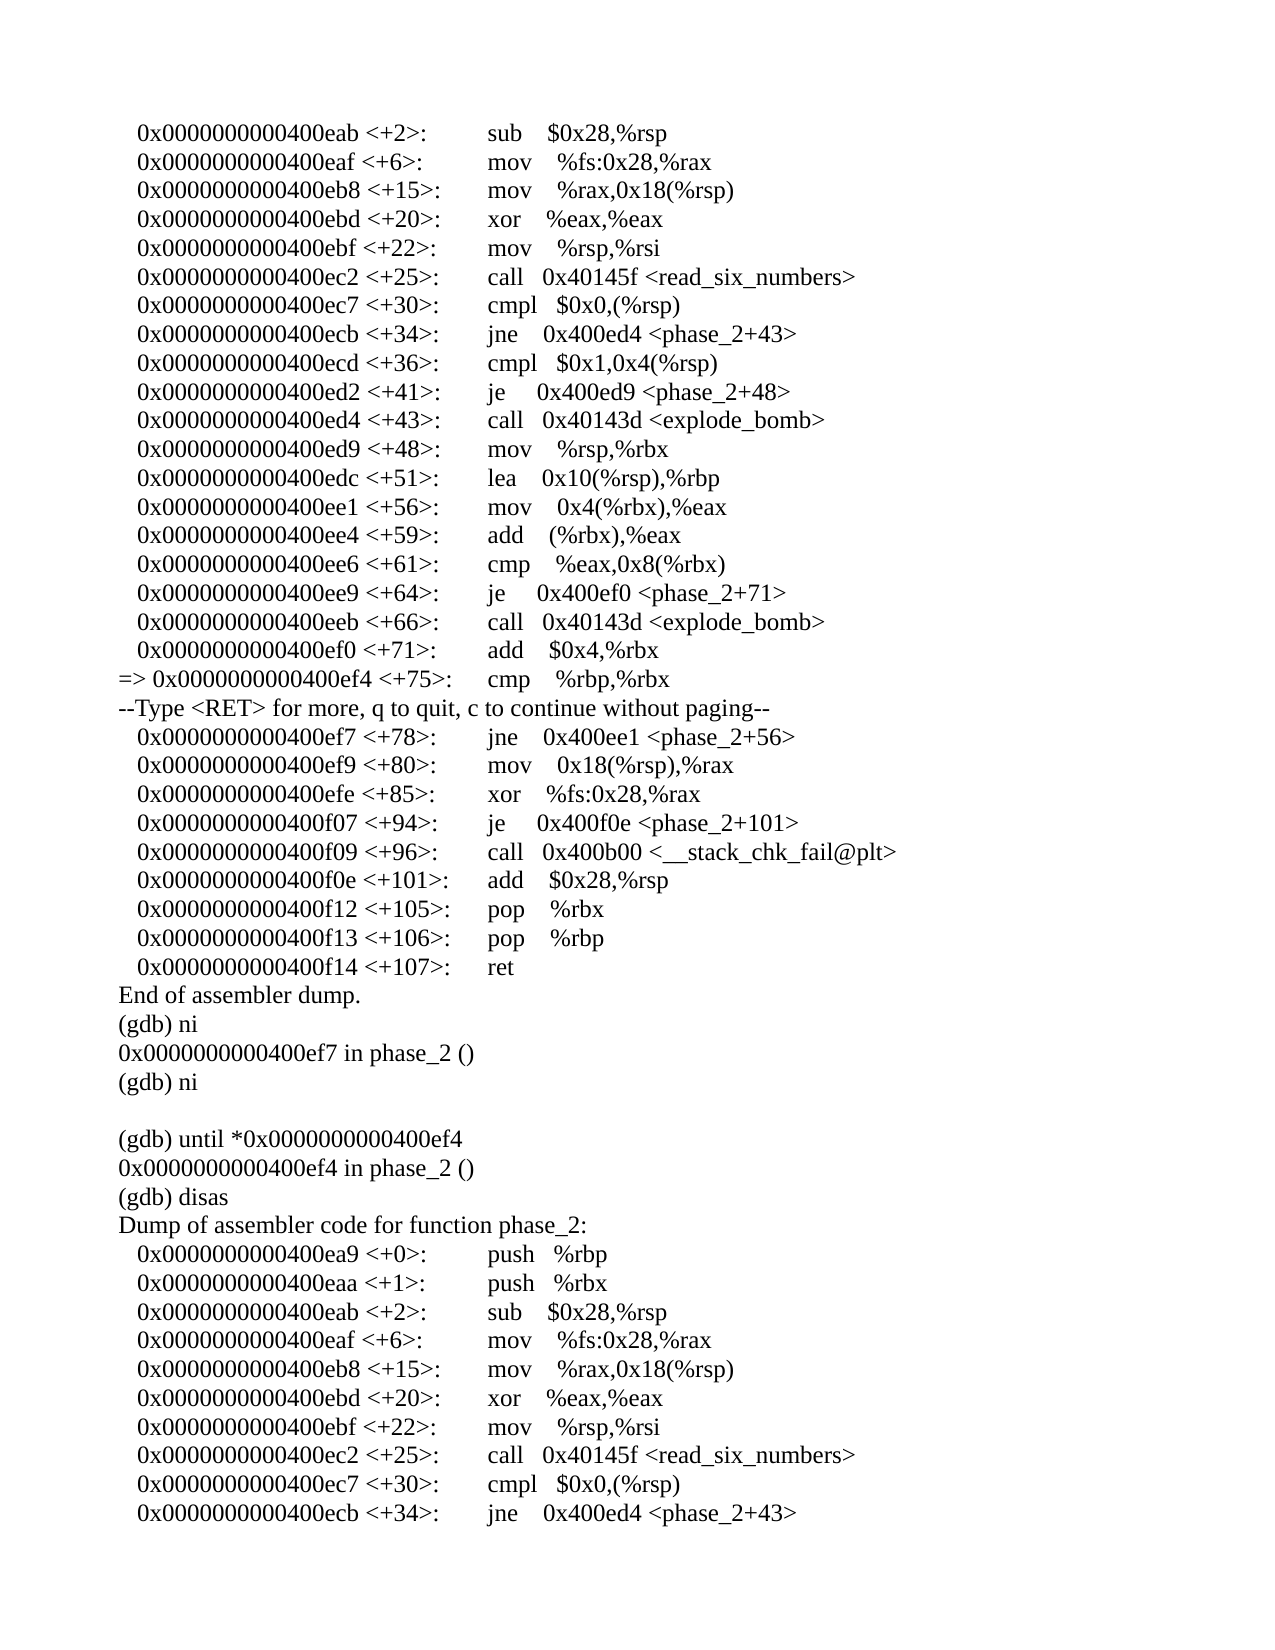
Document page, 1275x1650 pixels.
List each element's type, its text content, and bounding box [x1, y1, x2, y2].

text 0x0000000000400eb8 <+15>: mov %rax,0x18(%rsp) [118, 1354, 1157, 1383]
text 0x0000000000400ebf <+22>: mov %rsp,%rsi [118, 1412, 1157, 1441]
text 0x0000000000400f12 <+105>: pop %rbx [118, 894, 1157, 923]
text 0x0000000000400ec2 <+25>: call 0x40145f <read_six_numbers> [118, 1441, 1157, 1469]
text 0x0000000000400eb8 <+15>: mov %rax,0x18(%rsp) [118, 176, 1157, 204]
text 0x0000000000400ecb <+34>: jne 0x400ed4 <phase_2+43> [118, 319, 1157, 348]
text 0x0000000000400ef7 <+78>: jne 0x400ee1 <phase_2+56> [118, 722, 1157, 751]
text 0x0000000000400eaf <+6>: mov %fs:0x28,%rax [118, 147, 1157, 176]
text 0x0000000000400ecd <+36>: cmpl $0x1,0x4(%rsp) [118, 348, 1157, 377]
text 0x0000000000400ebd <+20>: xor %eax,%eax [118, 1383, 1157, 1412]
text 0x0000000000400ee6 <+61>: cmp %eax,0x8(%rbx) [118, 549, 1157, 578]
text 0x0000000000400f13 <+106>: pop %rbp [118, 923, 1157, 952]
text 0x0000000000400ed9 <+48>: mov %rsp,%rbx [118, 434, 1157, 463]
text End of assembler dump. [118, 981, 1157, 1009]
text 0x0000000000400ef7 in phase_2 () [118, 1038, 1157, 1067]
text 0x0000000000400eaa <+1>: push %rbx [118, 1268, 1157, 1297]
text 0x0000000000400ed4 <+43>: call 0x40143d <explode_bomb> [118, 406, 1157, 434]
text 0x0000000000400ee9 <+64>: je 0x400ef0 <phase_2+71> [118, 578, 1157, 607]
text 0x0000000000400eeb <+66>: call 0x40143d <explode_bomb> [118, 607, 1157, 636]
text (gdb) ni [118, 1067, 1157, 1096]
text 0x0000000000400ef0 <+71>: add $0x4,%rbx [118, 636, 1157, 664]
text 0x0000000000400ebd <+20>: xor %eax,%eax [118, 204, 1157, 233]
text 0x0000000000400f14 <+107>: ret [118, 952, 1157, 981]
text 0x0000000000400eaf <+6>: mov %fs:0x28,%rax [118, 1326, 1157, 1354]
text 0x0000000000400ee1 <+56>: mov 0x4(%rbx),%eax [118, 492, 1157, 521]
text (gdb) disas [118, 1182, 1157, 1211]
text 0x0000000000400ed2 <+41>: je 0x400ed9 <phase_2+48> [118, 377, 1157, 406]
text => 0x0000000000400ef4 <+75>: cmp %rbp,%rbx [118, 664, 1157, 693]
text 0x0000000000400ef9 <+80>: mov 0x18(%rsp),%rax [118, 751, 1157, 779]
text 0x0000000000400eab <+2>: sub $0x28,%rsp [118, 118, 1157, 147]
text 0x0000000000400ec7 <+30>: cmpl $0x0,(%rsp) [118, 291, 1157, 319]
text 0x0000000000400f07 <+94>: je 0x400f0e <phase_2+101> [118, 808, 1157, 837]
text --Type <RET> for more, q to quit, c to continue without paging-- [118, 693, 1157, 722]
text 0x0000000000400ecb <+34>: jne 0x400ed4 <phase_2+43> [118, 1498, 1157, 1527]
text 0x0000000000400ec2 <+25>: call 0x40145f <read_six_numbers> [118, 262, 1157, 291]
text 0x0000000000400ebf <+22>: mov %rsp,%rsi [118, 233, 1157, 262]
text 0x0000000000400ef4 in phase_2 () [118, 1153, 1157, 1182]
text 0x0000000000400f0e <+101>: add $0x28,%rsp [118, 866, 1157, 894]
text 0x0000000000400f09 <+96>: call 0x400b00 <__stack_chk_fail@plt> [118, 837, 1157, 866]
text 0x0000000000400eab <+2>: sub $0x28,%rsp [118, 1297, 1157, 1326]
text 0x0000000000400ee4 <+59>: add (%rbx),%eax [118, 521, 1157, 549]
text 0x0000000000400efe <+85>: xor %fs:0x28,%rax [118, 779, 1157, 808]
text Dump of assembler code for function phase_2: [118, 1211, 1157, 1239]
text (gdb) until *0x0000000000400ef4 [118, 1124, 1157, 1153]
text 0x0000000000400ec7 <+30>: cmpl $0x0,(%rsp) [118, 1469, 1157, 1498]
text 0x0000000000400edc <+51>: lea 0x10(%rsp),%rbp [118, 463, 1157, 492]
text 0x0000000000400ea9 <+0>: push %rbp [118, 1239, 1157, 1268]
text (gdb) ni [118, 1009, 1157, 1038]
